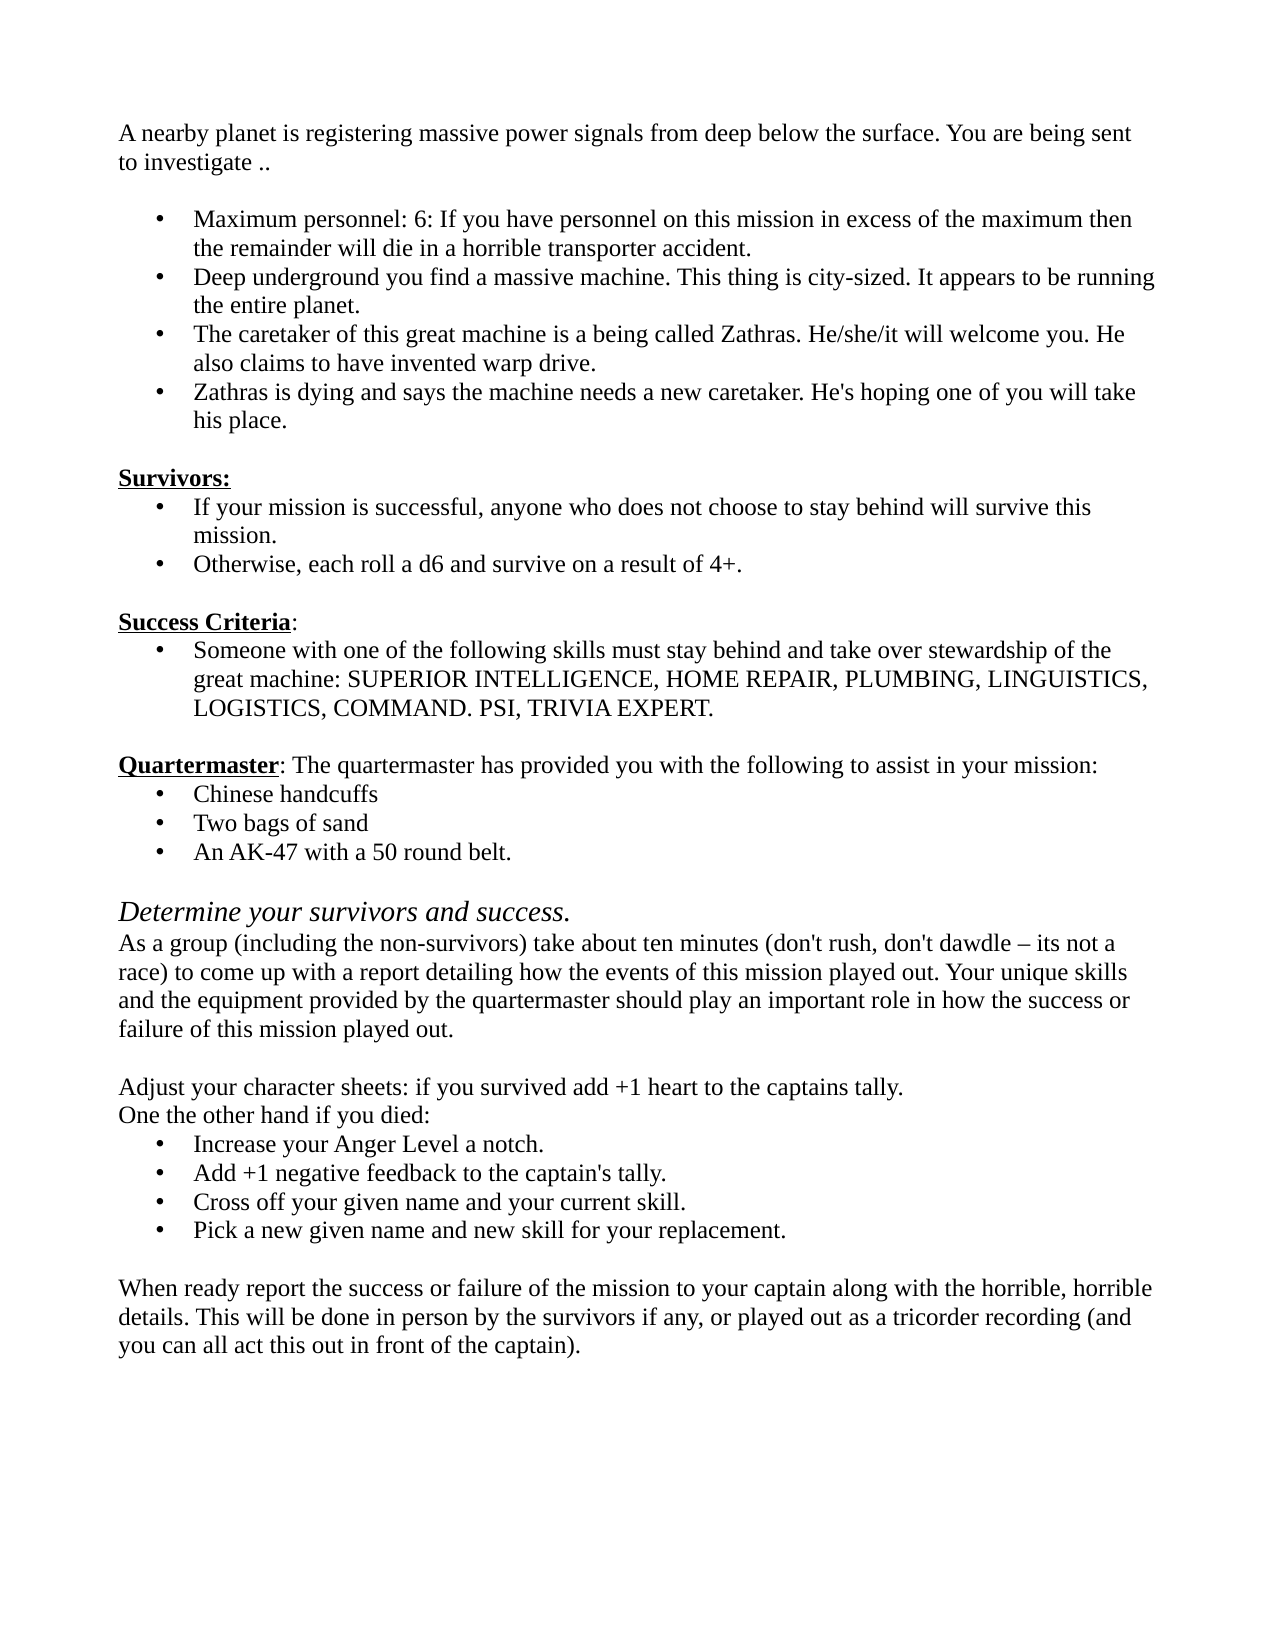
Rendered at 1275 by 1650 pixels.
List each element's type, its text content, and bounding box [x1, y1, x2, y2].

text When ready report the success or failure of the mission to your captain along with the horrible, horrible details. This will be done in person by the survivors if any, or played out as a tricorder recording (and you can all act this out in front of the captain). [118, 1273, 1157, 1359]
list If your mission is successful, anyone who does not choose to stay behind will survive this mission. [156, 492, 1157, 549]
list An AK-47 with a 50 round belt. [156, 837, 1157, 866]
text A nearby planet is registering massive power signals from deep below the surface. You are being sent to investigate .. [118, 118, 1157, 176]
text Determine your survivors and success. [118, 894, 1157, 928]
text Survivors: [118, 463, 1157, 492]
list Pick a new given name and new skill for your replacement. [156, 1215, 1157, 1244]
list The caretaker of this great machine is a being called Zathras. He/she/it will welcome you. He also claims to have invented warp drive. [156, 319, 1157, 377]
list Increase your Anger Level a notch. [156, 1129, 1157, 1158]
text One the other hand if you died: [118, 1100, 1157, 1129]
list Otherwise, each roll a d6 and survive on a result of 4+. [156, 549, 1157, 578]
list Someone with one of the following skills must stay behind and take over stewardship of the great machine: SUPERIOR INTELLIGENCE, HOME REPAIR, PLUMBING, LINGUISTICS, LOGISTICS, COMMAND. PSI, TRIVIA EXPERT. [156, 636, 1157, 722]
text Adjust your character sheets: if you survived add +1 heart to the captains tally. [118, 1072, 1157, 1100]
list Zathras is dying and says the machine needs a new caretaker. He's hoping one of you will take his place. [156, 377, 1157, 434]
list Cross off your given name and your current skill. [156, 1187, 1157, 1215]
text Success Criteria: [118, 607, 1157, 636]
list Deep underground you find a massive machine. This thing is city-sized. It appears to be running the entire planet. [156, 262, 1157, 319]
list Add +1 negative feedback to the captain's tally. [156, 1158, 1157, 1187]
text Quartermaster: The quartermaster has provided you with the following to assist in your mission: [118, 751, 1157, 779]
list Maximum personnel: 6: If you have personnel on this mission in excess of the maximum then the remainder will die in a horrible transporter accident. [156, 204, 1157, 262]
list Two bags of sand [156, 808, 1157, 837]
list Chinese handcuffs [156, 779, 1157, 808]
text As a group (including the non-survivors) take about ten minutes (don't rush, don't dawdle – its not a race) to come up with a report detailing how the events of this mission played out. Your unique skills and the equipment provided by the quartermaster should play an important role in how the success or failure of this mission played out. [118, 928, 1157, 1043]
